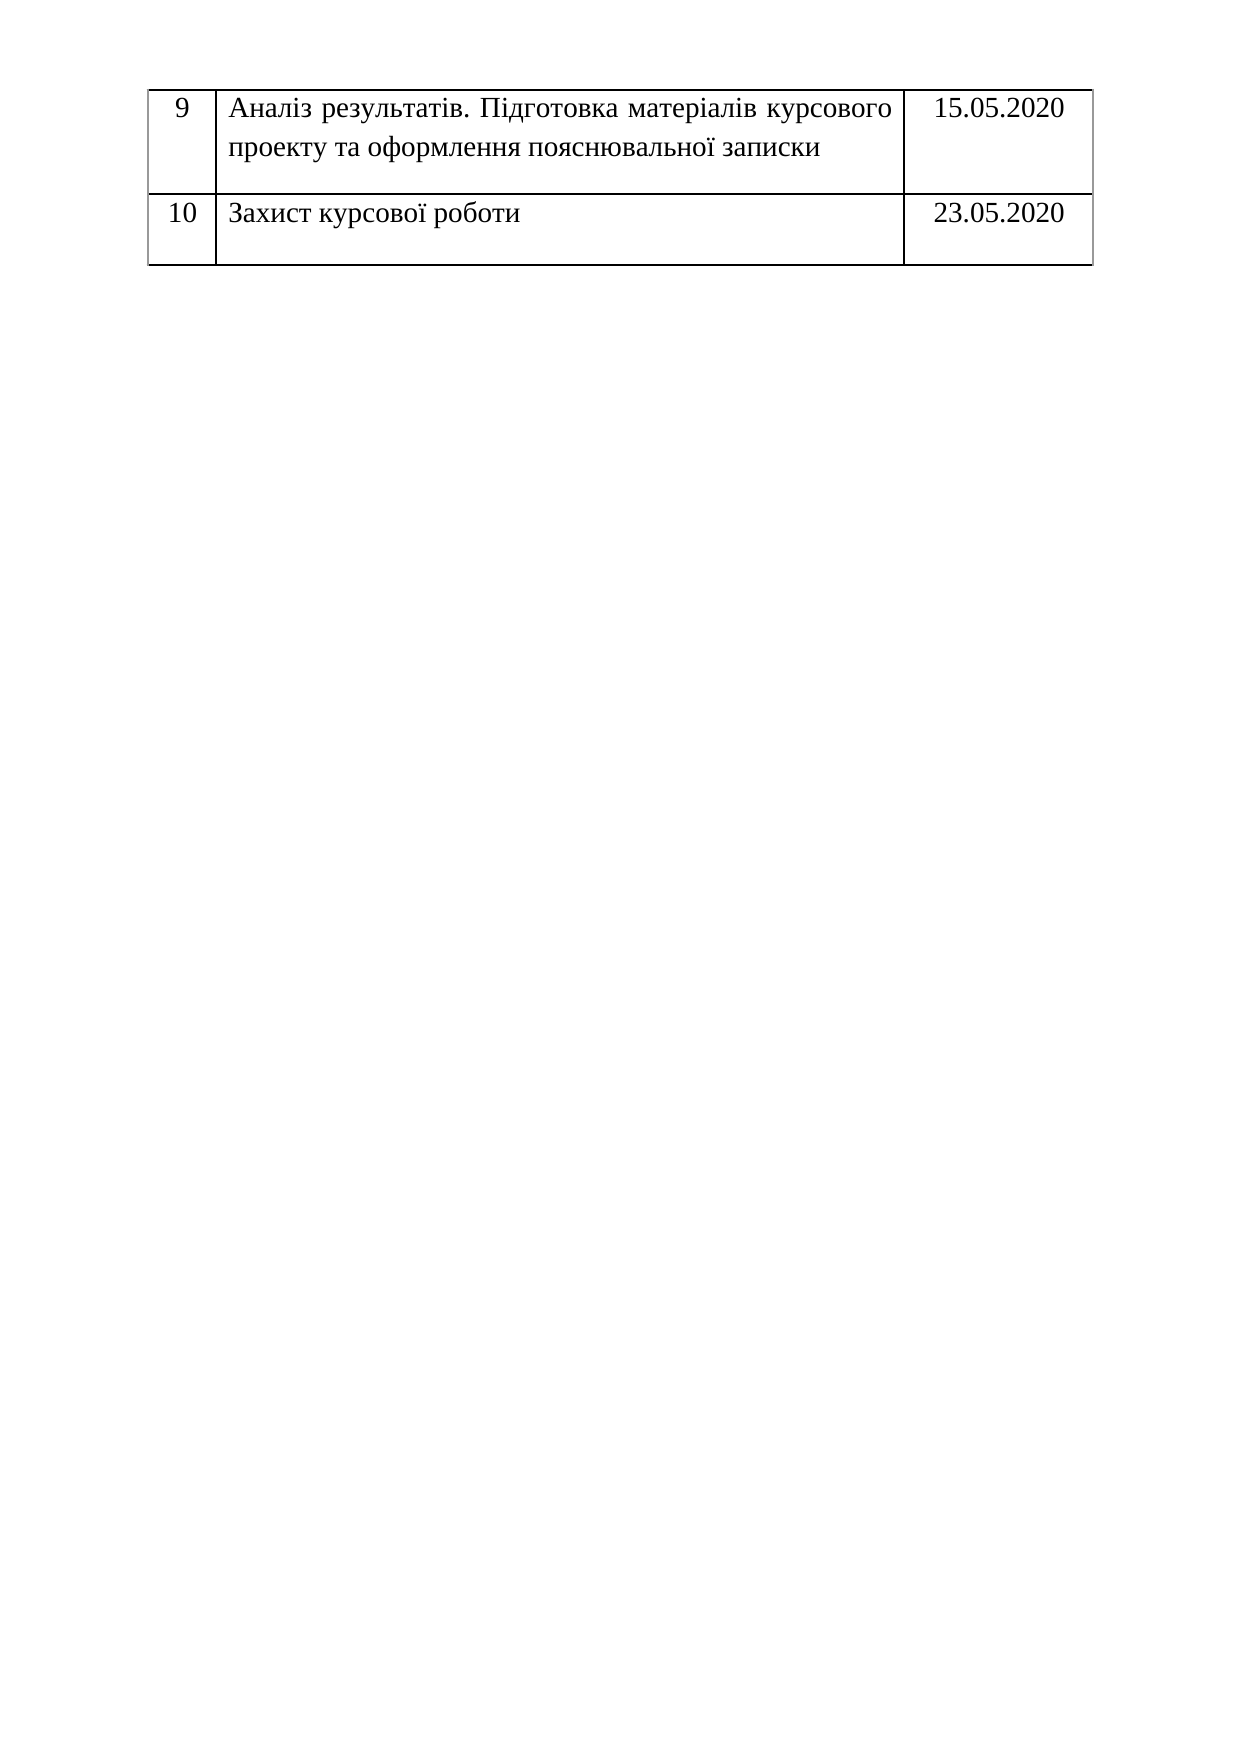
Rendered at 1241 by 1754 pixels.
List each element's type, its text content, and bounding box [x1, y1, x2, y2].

table_cell 23.05.2020 [905, 195, 1092, 263]
table_cell Аналіз результатів. Підготовка матеріалів курсового проекту та оформлення пояснювальної записки [217, 91, 903, 193]
table_cell 9 [149, 91, 215, 193]
table_cell 15.05.2020 [905, 91, 1092, 193]
table_cell 10 [149, 195, 215, 263]
table_cell Захист курсової роботи [217, 195, 903, 263]
